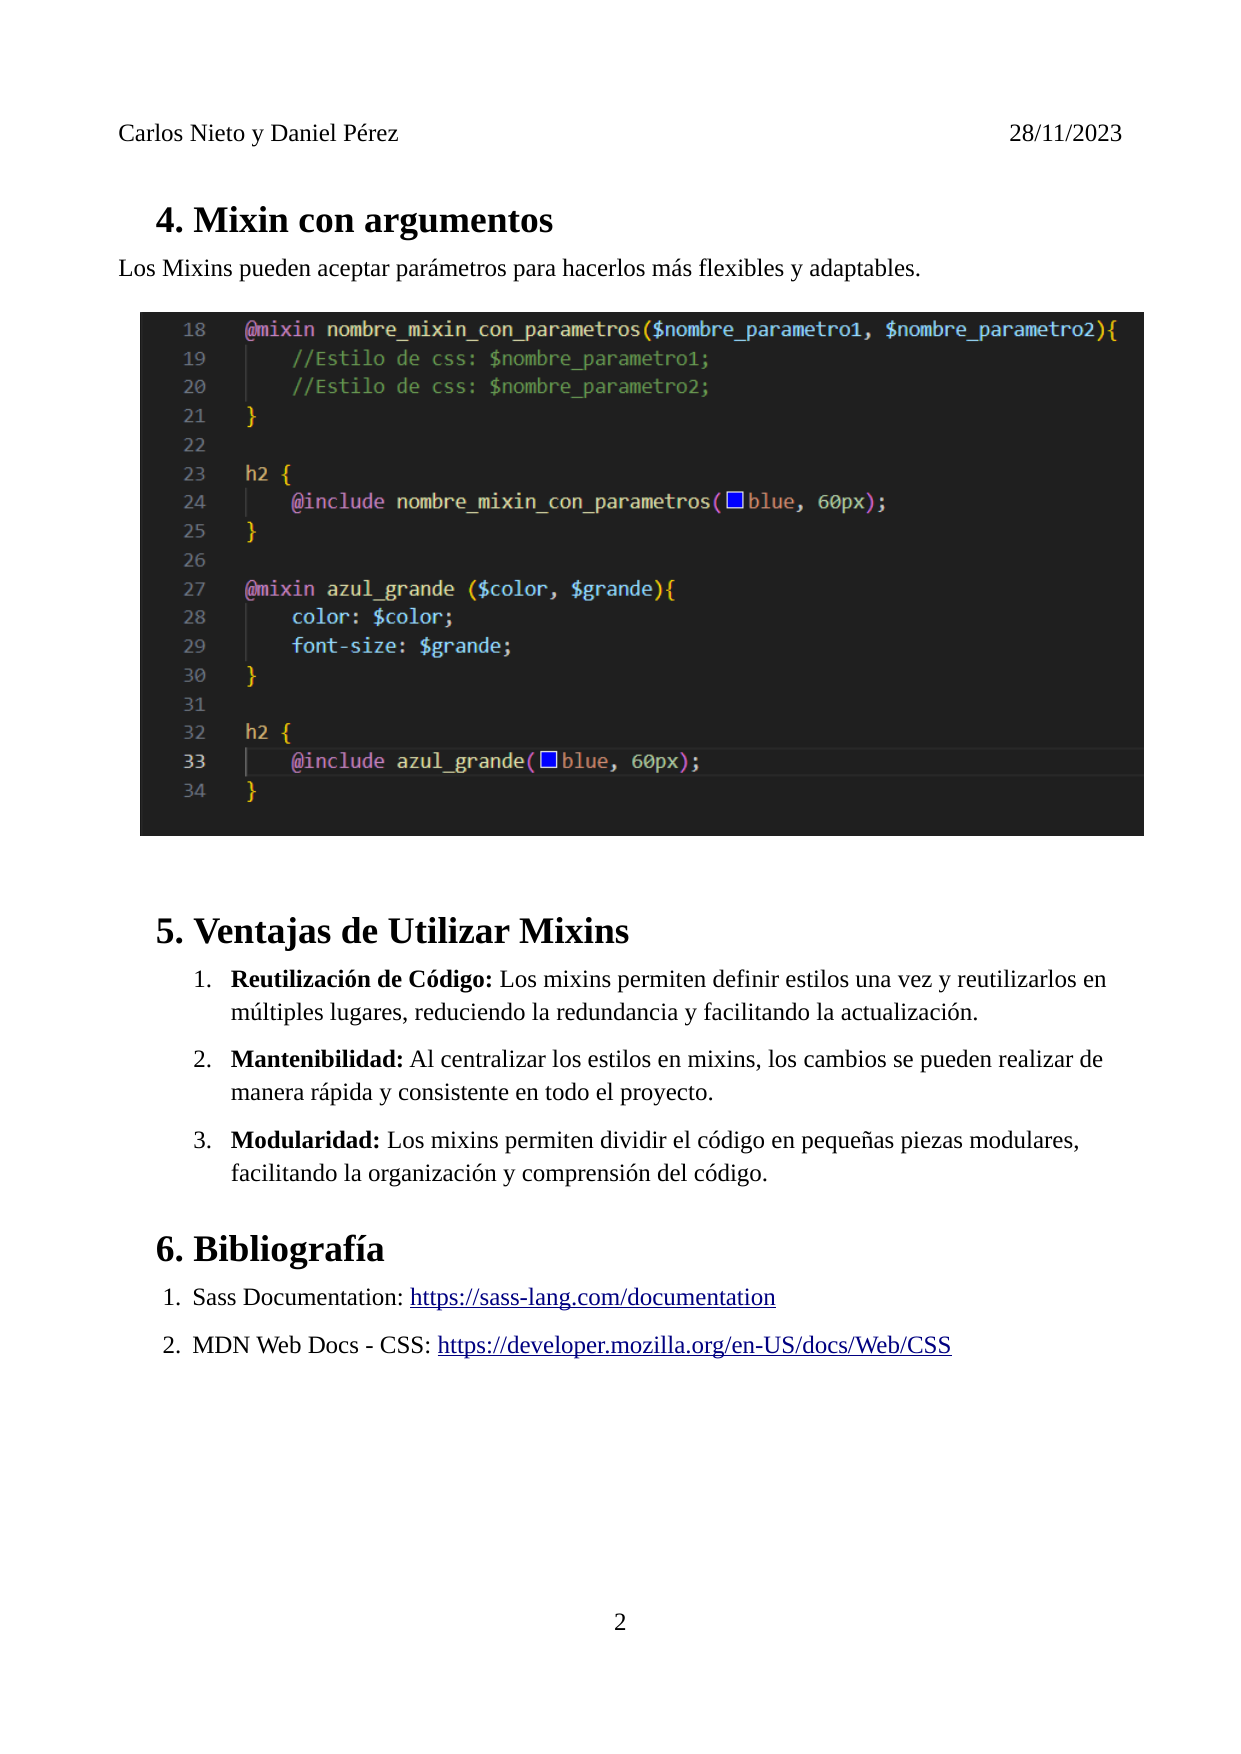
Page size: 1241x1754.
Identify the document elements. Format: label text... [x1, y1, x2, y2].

list Sass Documentation: https://sass-lang.com/documentation [162, 1282, 1122, 1311]
subtitle Mixin con argumentos [156, 197, 1122, 240]
subtitle Bibliografía [156, 1226, 1122, 1269]
subtitle Ventajas de Utilizar Mixins [156, 908, 1122, 951]
text Los Mixins pueden aceptar parámetros para hacerlos más flexibles y adaptables. [118, 253, 1122, 282]
picture [140, 312, 1144, 836]
list Mantenibilidad: Al centralizar los estilos en mixins, los cambios se pueden realizar de manera rápida y consistente en todo el proyecto. [193, 1044, 1122, 1106]
list MDN Web Docs - CSS: https://developer.mozilla.org/en-US/docs/Web/CSS [162, 1330, 1122, 1358]
list Reutilización de Código: Los mixins permiten definir estilos una vez y reutilizarlos en múltiples lugares, reduciendo la redundancia y facilitando la actualización. [193, 964, 1122, 1026]
list Modularidad: Los mixins permiten dividir el código en pequeñas piezas modulares, facilitando la organización y comprensión del código. [193, 1125, 1122, 1187]
